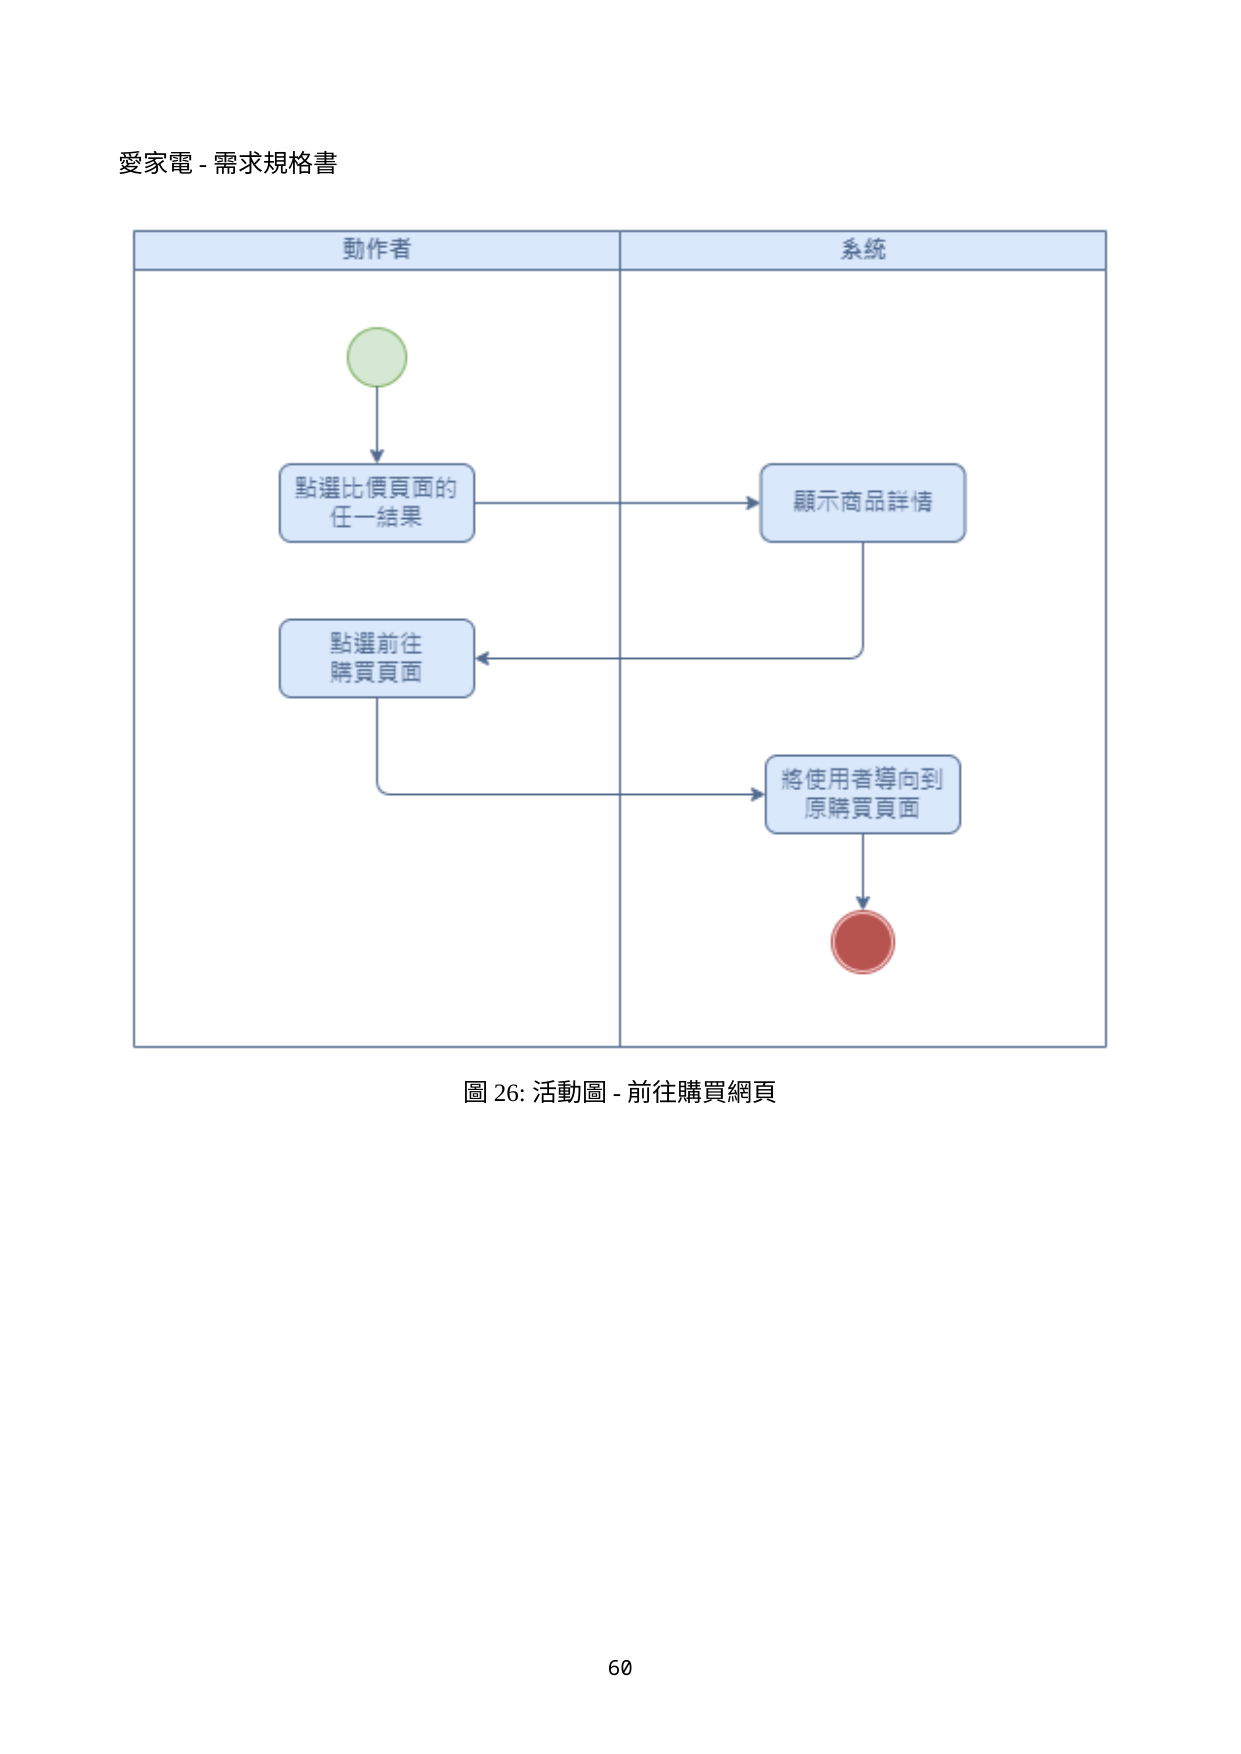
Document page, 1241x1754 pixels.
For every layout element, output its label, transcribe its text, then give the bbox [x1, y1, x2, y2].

picture [118, 215, 1123, 1064]
text 圖 26: 活動圖 - 前往購買網頁 [118, 1064, 1122, 1108]
